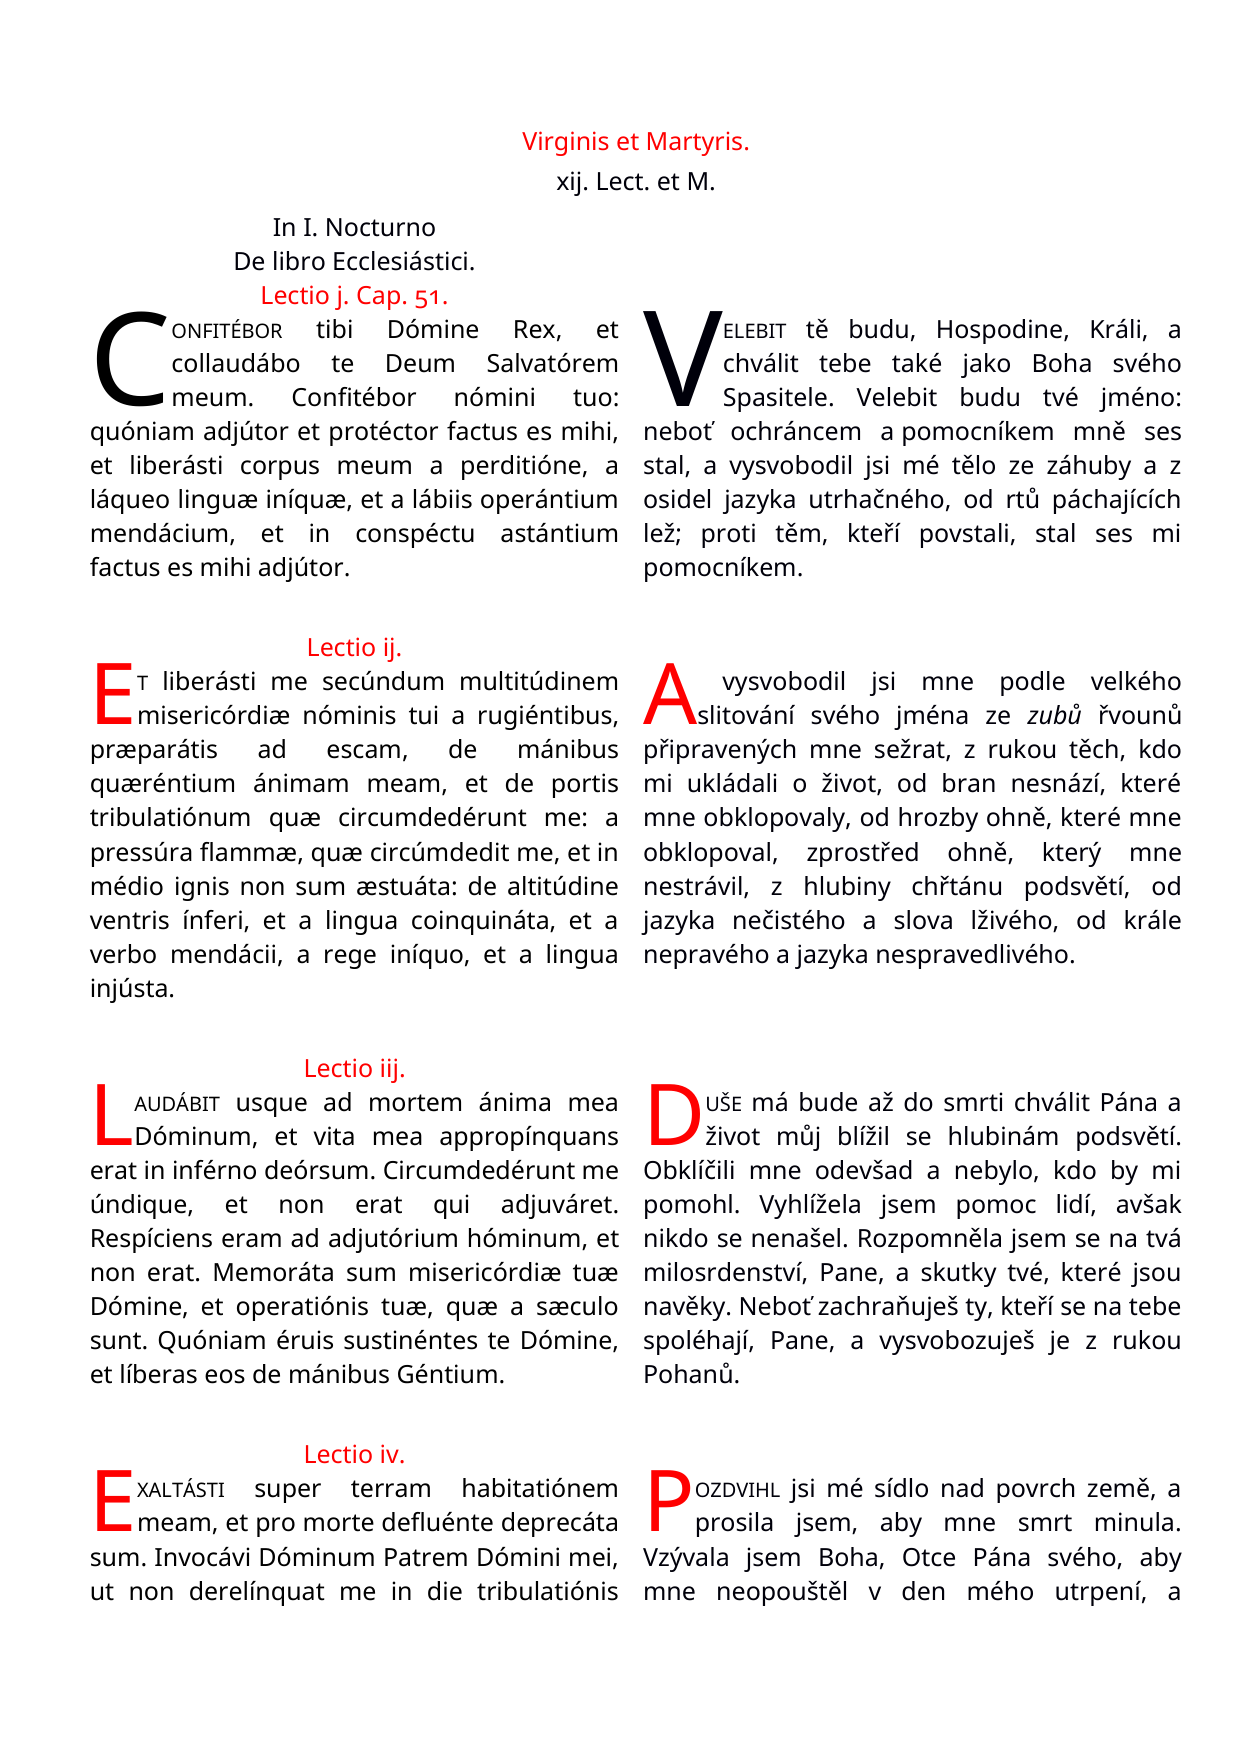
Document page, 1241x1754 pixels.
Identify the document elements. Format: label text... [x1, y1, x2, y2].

table_cell Velebit tě budu, Hospodine, Králi, a chválit tebe také jako Boha svého Spasitele. Velebit budu tvé jméno: neboť ochráncem a pomocníkem mně ses stal, a vysvobodil jsi mé tělo ze záhuby a z osidel jazyka utrhačného, od rtů páchajících lež; proti těm, kteří povstali, stal ses mi pomocníkem. [631, 203, 1194, 624]
table_cell In I. Nocturno De libro Ecclesiástici. Lectio j. Cap. 51. Confitébor tibi Dómine Rex, et collaudábo te Deum Salvatórem meum. Confitébor nómini tuo: quóniam adjútor et protéctor factus es mihi, et liberásti corpus meum a perditióne, a láqueo linguæ iníquæ, et a lábiis operántium mendácium, et in conspéctu astántium factus es mihi adjútor. [78, 203, 631, 624]
table_cell Virginis et Martyris. xij. Lect. et M. [78, 118, 1194, 203]
table_cell A vysvobodil jsi mne podle velkého slitování svého jména ze zubů řvounů připravených mne sežrat, z rukou těch, kdo mi ukládali o život, od bran nesnází, které mne obklopovaly, od hrozby ohně, které mne obklopoval, zprostřed ohně, který mne nestrávil, z hlubiny chřtánu podsvětí, od jazyka nečistého a slova lživého, od krále nepravého a jazyka nespravedlivého. [631, 624, 1194, 1044]
table_cell Lectio ij. Et liberásti me secúndum multitúdinem misericórdiæ nóminis tui a rugiéntibus, præparátis ad escam, de mánibus quæréntium ánimam meam, et de portis tribulatiónum quæ circumdedérunt me: a pressúra flammæ, quæ circúmdedit me, et in médio ignis non sum æstuáta: de altitúdine ventris ínferi‚ et a lingua coinquináta‚ et a verbo mendácii, a rege iníquo‚ et a lingua injústa. [78, 624, 631, 1044]
table_cell Pozdvihl jsi mé sídlo nad povrch země, a prosila jsem, aby mne smrt minula. Vzývala jsem Boha, Otce Pána svého, aby mne neopouštěl v den mého utrpení, a [631, 1431, 1194, 1613]
table_cell Lectio iv. Exaltásti super terram habitatiónem meam, et pro morte defluénte deprecáta sum. Invocávi Dóminum Patrem Dómini mei, ut non derelínquat me in die tribulatiónis [78, 1431, 631, 1613]
table_cell Duše má bude až do smrti chválit Pána a život můj blížil se hlubinám podsvětí. Obklíčili mne odevšad a nebylo, kdo by mi pomohl. Vyhlížela jsem pomoc lidí, avšak nikdo se nenašel. Rozpomněla jsem se na tvá milosrdenství, Pane, a skutky tvé, které jsou navěky. Neboť zachraňuješ ty, kteří se na tebe spoléhají, Pane, a vysvobozuješ je z rukou Pohanů. [631, 1045, 1194, 1431]
table_cell Lectio iij. Laudábit usque ad mortem ánima mea Dóminum, et vita mea appropínquans erat in inférno deórsum. Circumdedérunt me úndique, et non erat qui adjuváret. Respíciens eram ad adjutórium hóminum, et non erat. Memoráta sum misericórdiæ tuæ Dómine‚ et operatiónis tuæ, quæ a sæculo sunt. Quóniam éruis sustinéntes te Dómine, et líberas eos de mánibus Géntium. [78, 1045, 631, 1431]
